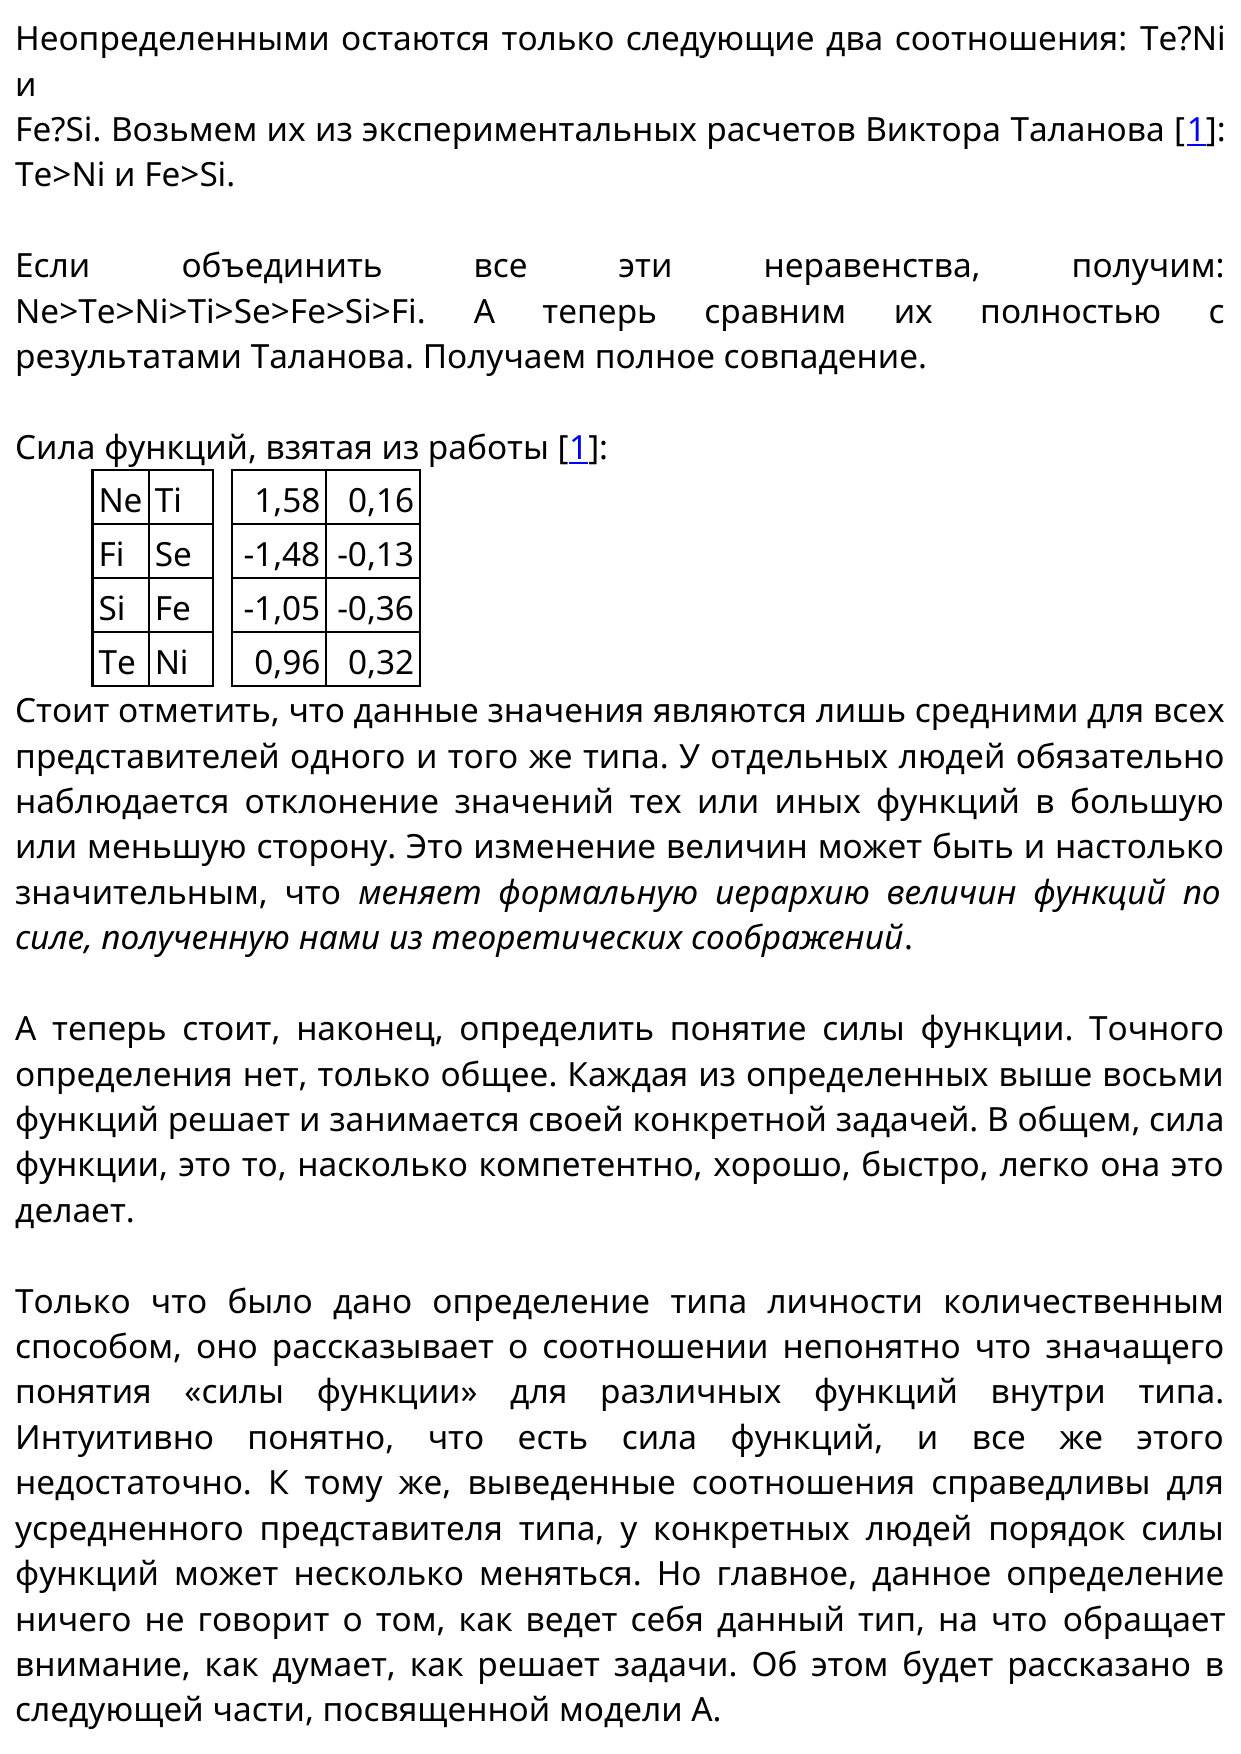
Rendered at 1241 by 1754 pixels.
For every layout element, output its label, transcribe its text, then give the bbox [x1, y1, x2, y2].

text Неопределенными остаются только следующие два соотношения: Te?Ni и Fe?Si. Возьмем их из экспериментальных расчетов Виктора Таланова [1]: Te>Ni и Fe>Si. [15, 15, 1226, 197]
table_cell Se [150, 525, 212, 577]
text А теперь стоит, наконец, определить понятие силы функции. Точного определения нет, только общее. Каждая из определенных выше восьми функций решает и занимается своей конкретной задачей. В общем, сила функции, это то, насколько компетентно, хорошо, быстро, легко она это делает. [15, 1005, 1226, 1232]
table_cell -0,36 [327, 579, 419, 631]
table_header Ti [150, 471, 212, 523]
table_cell 0,96 [233, 633, 325, 685]
table_header Ne [94, 471, 148, 523]
table_cell [214, 631, 231, 685]
table_cell Te [94, 633, 148, 685]
text Сила функций, взятая из работы [1]: [15, 424, 1226, 469]
table_cell Fe [150, 579, 212, 631]
table_cell [214, 577, 231, 631]
text Если объединить все эти неравенства, получим: Ne>Te>Ni>Ti>Se>Fe>Si>Fi. А теперь сравним их полностью с результатами Таланова. Получаем полное совпадение. [15, 242, 1226, 378]
table_cell Fi [94, 525, 148, 577]
table_cell Si [94, 579, 148, 631]
text Только что было дано определение типа личности количественным способом, оно рассказывает о соотношении непонятно что значащего понятия «силы функции» для различных функций внутри типа. Интуитивно понятно, что есть сила функций, и все же этого недостаточно. К тому же, выведенные соотношения справедливы для усредненного представителя типа, у конкретных людей порядок силы функций может несколько меняться. Но главное, данное определение ничего не говорит о том, как ведет себя данный тип, на что обращает внимание, как думает, как решает задачи. Об этом будет рассказано в следующей части, посвященной модели А. [15, 1277, 1226, 1732]
table_cell Ni [150, 633, 212, 685]
table_cell -0,13 [327, 525, 419, 577]
table_header 0,16 [327, 471, 419, 523]
table_cell -1,05 [233, 579, 325, 631]
text Стоит отметить, что данные значения являются лишь средними для всех представителей одного и того же типа. У отдельных людей обязательно наблюдается отклонение значений тех или иных функций в большую или меньшую сторону. Это изменение величин может быть и настолько значительным, что меняет формальную иерархию величин функций по силе, полученную нами из теоретических соображений. [15, 687, 1226, 959]
table_cell -1,48 [233, 525, 325, 577]
table_cell [214, 523, 231, 577]
table_header 1,58 [233, 471, 325, 523]
table_cell 0,32 [327, 633, 419, 685]
table_header [214, 469, 231, 523]
